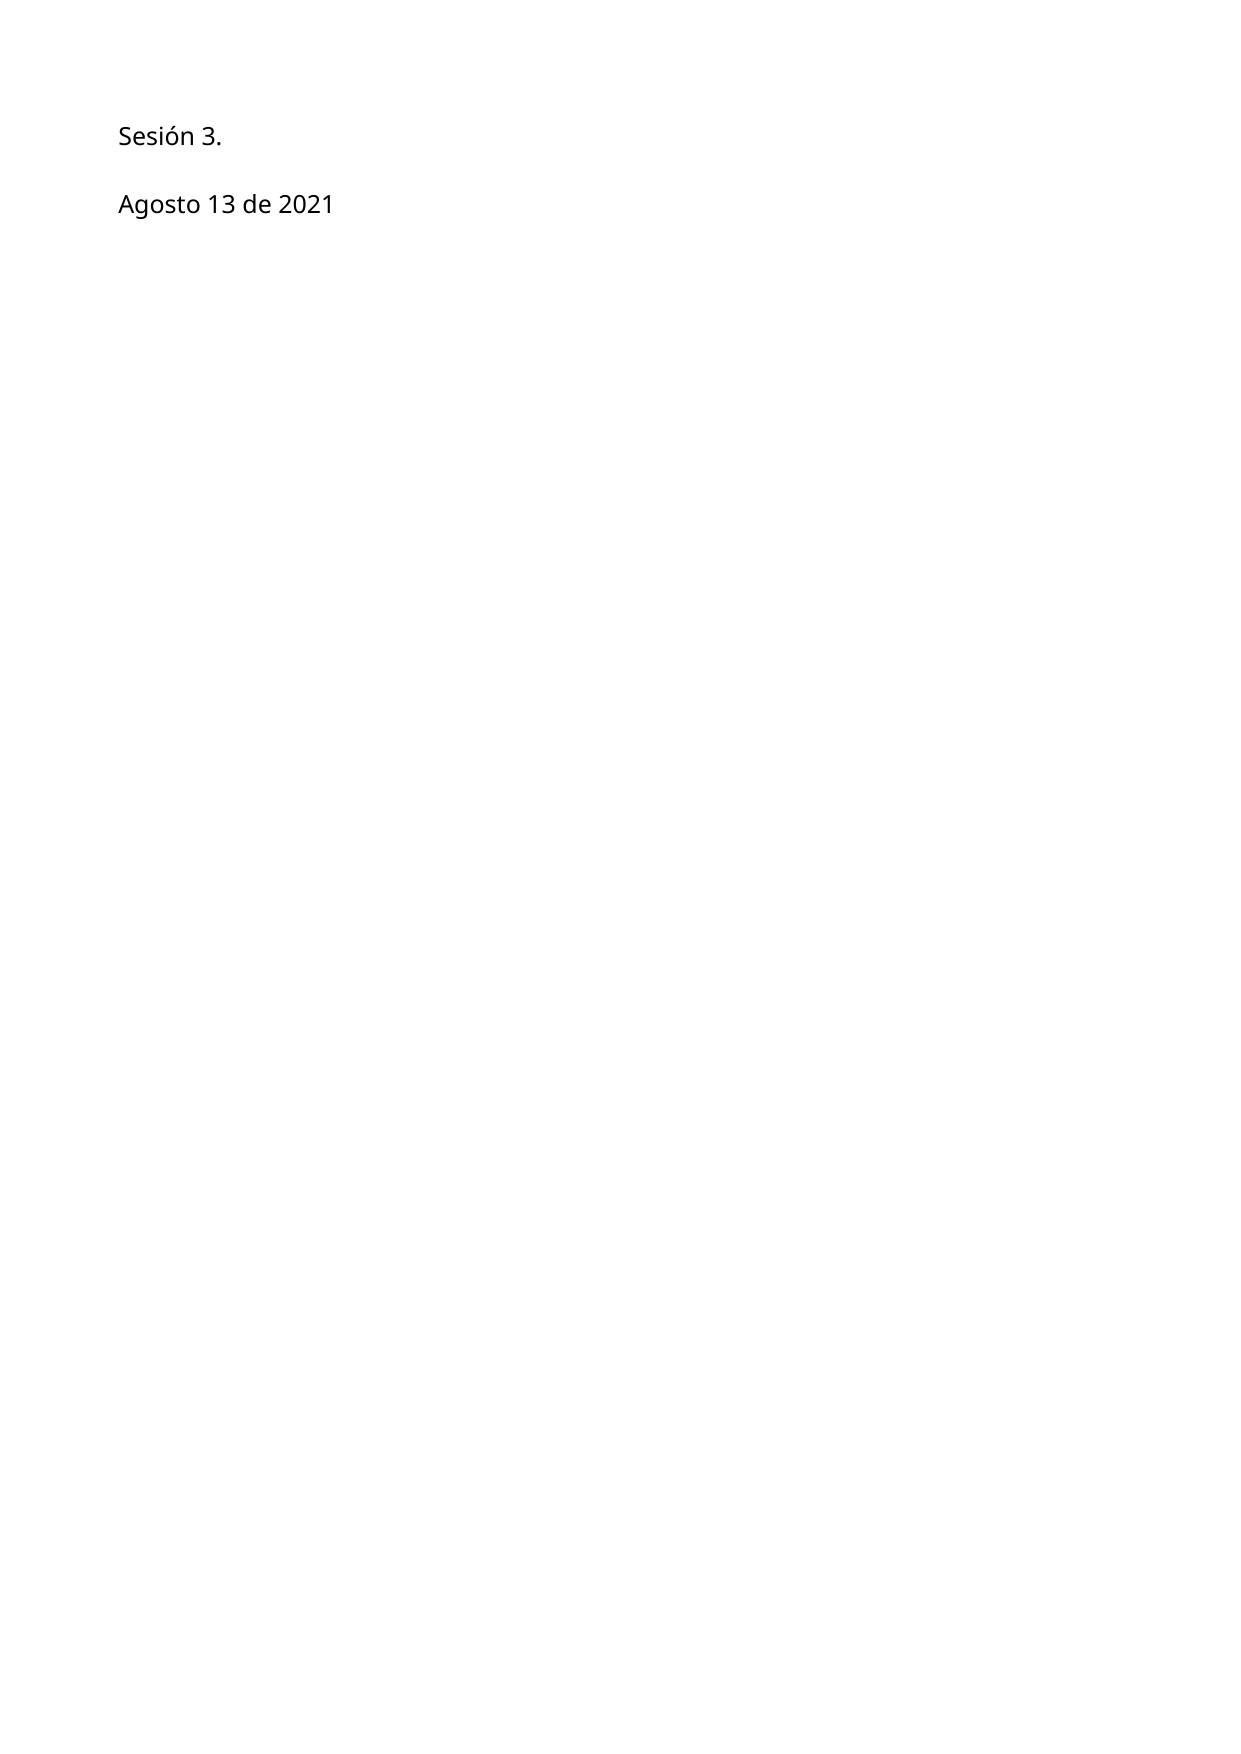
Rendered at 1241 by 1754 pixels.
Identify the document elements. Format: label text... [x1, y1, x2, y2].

text Agosto 13 de 2021 [118, 186, 1122, 220]
text Sesión 3. [118, 118, 1122, 152]
